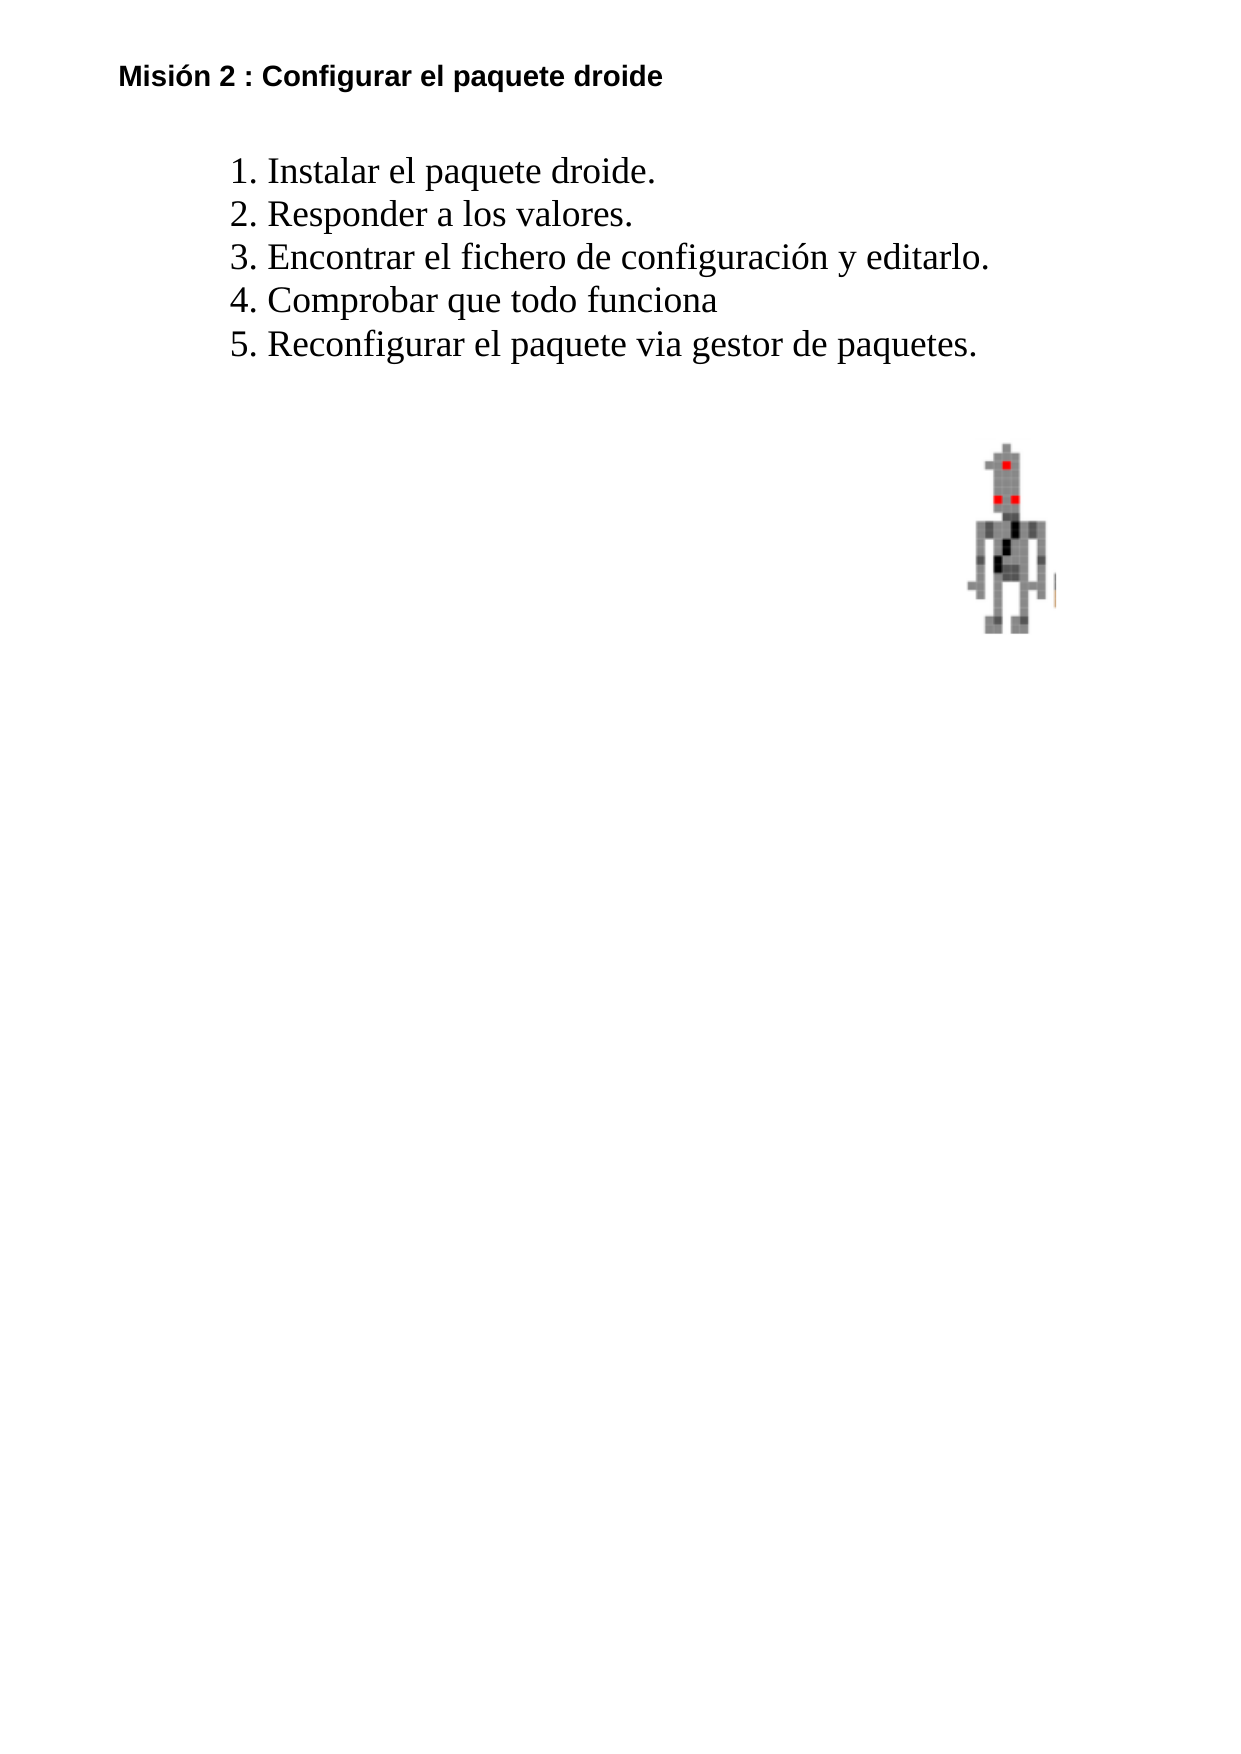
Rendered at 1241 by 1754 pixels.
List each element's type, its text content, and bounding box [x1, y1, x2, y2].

list Responder a los valores. [229, 192, 1122, 235]
list Encontrar el fichero de configuración y editarlo. [229, 235, 1122, 278]
list Reconfigurar el paquete via gestor de paquetes. [229, 321, 1122, 364]
picture [965, 438, 1057, 656]
list Instalar el paquete droide. [229, 148, 1122, 192]
subtitle Misión 2 : Configurar el paquete droide [118, 59, 1122, 93]
list Comprobar que todo funciona [229, 278, 1122, 321]
